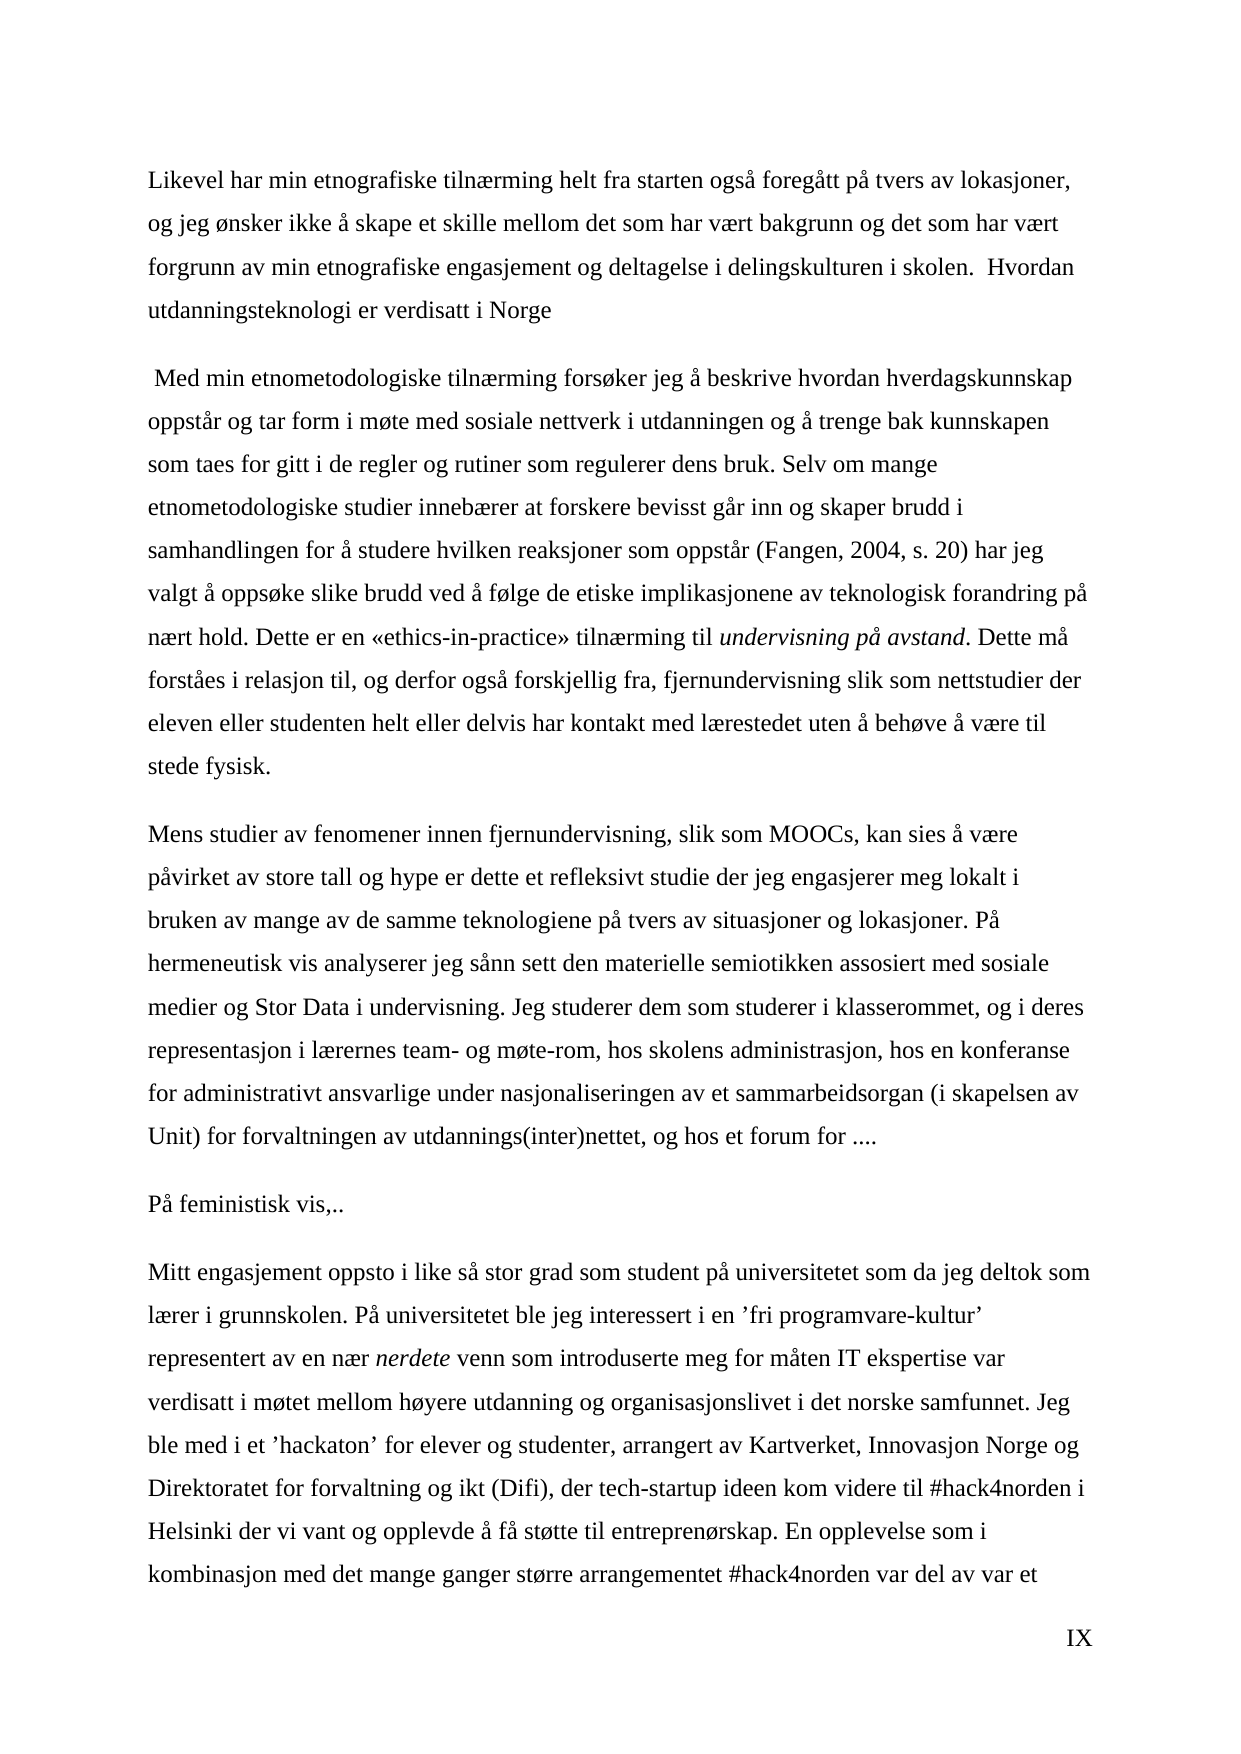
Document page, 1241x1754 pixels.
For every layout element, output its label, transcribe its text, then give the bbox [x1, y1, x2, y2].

text Med min etnometodologiske tilnærming forsøker jeg å beskrive hvordan hverdagskunnskap oppstår og tar form i møte med sosiale nettverk i utdanningen og å trenge bak kunnskapen som taes for gitt i de regler og rutiner som regulerer dens bruk. Selv om mange etnometodologiske studier innebærer at forskere bevisst går inn og skaper brudd i samhandlingen for å studere hvilken reaksjoner som oppstår (Fangen, 2004, s. 20) har jeg valgt å oppsøke slike brudd ved å følge de etiske implikasjonene av teknologisk forandring på nært hold. Dette er en «ethics-in-practice» tilnærming til undervisning på avstand. Dette må forståes i relasjon til, og derfor også forskjellig fra, fjernundervisning slik som nettstudier der eleven eller studenten helt eller delvis har kontakt med lærestedet uten å behøve å være til stede fysisk. [148, 363, 1092, 780]
text Likevel har min etnografiske tilnærming helt fra starten også foregått på tvers av lokasjoner, og jeg ønsker ikke å skape et skille mellom det som har vært bakgrunn og det som har vært forgrunn av min etnografiske engasjement og deltagelse i delingskulturen i skolen. Hvordan utdanningsteknologi er verdisatt i Norge [148, 165, 1092, 323]
text På feministisk vis,.. [148, 1189, 1092, 1218]
text Mens studier av fenomener innen fjernundervisning, slik som MOOCs, kan sies å være påvirket av store tall og hype er dette et refleksivt studie der jeg engasjerer meg lokalt i bruken av mange av de samme teknologiene på tvers av situasjoner og lokasjoner. På hermeneutisk vis analyserer jeg sånn sett den materielle semiotikken assosiert med sosiale medier og Stor Data i undervisning. Jeg studerer dem som studerer i klasserommet, og i deres representasjon i lærernes team- og møte-rom, hos skolens administrasjon, hos en konferanse for administrativt ansvarlige under nasjonaliseringen av et sammarbeidsorgan (i skapelsen av Unit) for forvaltningen av utdannings(inter)nettet, og hos et forum for .... [148, 819, 1092, 1150]
text Mitt engasjement oppsto i like så stor grad som student på universitetet som da jeg deltok som lærer i grunnskolen. På universitetet ble jeg interessert i en ’fri programvare-kultur’ representert av en nær nerdete venn som introduserte meg for måten IT ekspertise var verdisatt i møtet mellom høyere utdanning og organisasjonslivet i det norske samfunnet. Jeg ble med i et ’hackaton’ for elever og studenter, arrangert av Kartverket, Innovasjon Norge og Direktoratet for forvaltning og ikt (Difi), der tech-startup ideen kom videre til #hack4norden i Helsinki der vi vant og opplevde å få støtte til entreprenørskap. En opplevelse som i kombinasjon med det mange ganger større arrangementet #hack4norden var del av var et [148, 1257, 1092, 1588]
